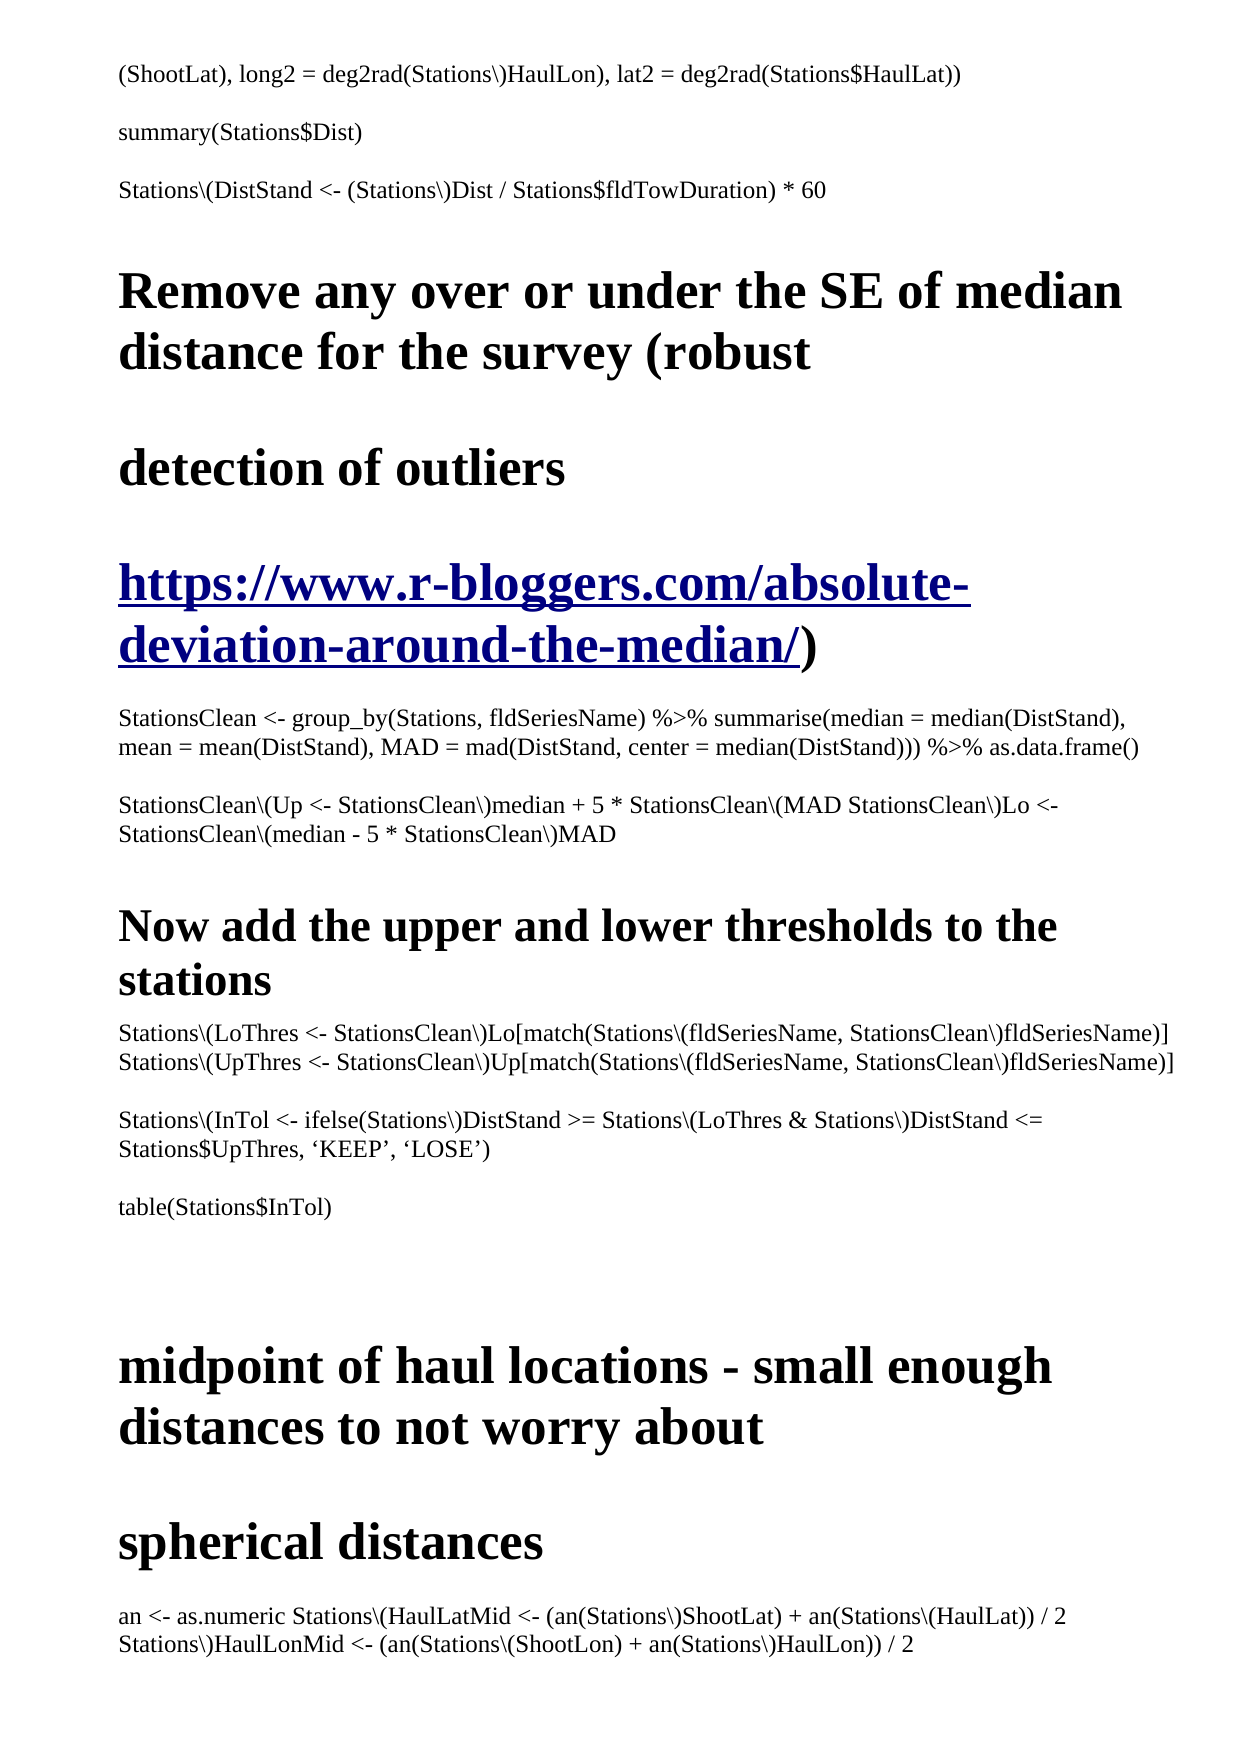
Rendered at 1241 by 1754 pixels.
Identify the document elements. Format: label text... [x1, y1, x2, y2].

text Stations\(DistStand <- (Stations\)Dist / Stations$fldTowDuration) * 60 [118, 176, 1181, 204]
text table(Stations$InTol) [118, 1192, 1181, 1221]
text summary(Stations$Dist) [118, 117, 1181, 146]
subtitle detection of outliers [118, 436, 1181, 497]
text Stations\(LoThres <- StationsClean\)Lo[match(Stations\(fldSeriesName, StationsClean\)fldSeriesName)] Stations\(UpThres <- StationsClean\)Up[match(Stations\(fldSeriesName, StationsClean\)fldSeriesName)] [118, 1018, 1181, 1075]
text an <- as.numeric Stations\(HaulLatMid <- (an(Stations\)ShootLat) + an(Stations\(HaulLat)) / 2 Stations\)HaulLonMid <- (an(Stations\(ShootLon) + an(Stations\)HaulLon)) / 2 [118, 1601, 1181, 1658]
subtitle https://www.r-bloggers.com/absolute-deviation-around-the-median/) [118, 551, 1181, 673]
text (ShootLat), long2 = deg2rad(Stations\)HaulLon), lat2 = deg2rad(Stations$HaulLat)) [118, 59, 1181, 88]
subtitle midpoint of haul locations - small enough distances to not worry about [118, 1333, 1181, 1456]
text StationsClean\(Up <- StationsClean\)median + 5 * StationsClean\(MAD StationsClean\)Lo <- StationsClean\(median - 5 * StationsClean\)MAD [118, 790, 1181, 847]
text StationsClean <- group_by(Stations, fldSeriesName) %>% summarise(median = median(DistStand), mean = mean(DistStand), MAD = mad(DistStand, center = median(DistStand))) %>% as.data.frame() [118, 703, 1181, 760]
text Stations\(InTol <- ifelse(Stations\)DistStand >= Stations\(LoThres & Stations\)DistStand <= Stations$UpThres, ‘KEEP’, ‘LOSE’) [118, 1105, 1181, 1162]
subtitle Now add the upper and lower thresholds to the stations [118, 898, 1181, 1005]
subtitle Remove any over or under the SE of median distance for the survey (robust [118, 259, 1181, 381]
subtitle spherical distances [118, 1510, 1181, 1571]
